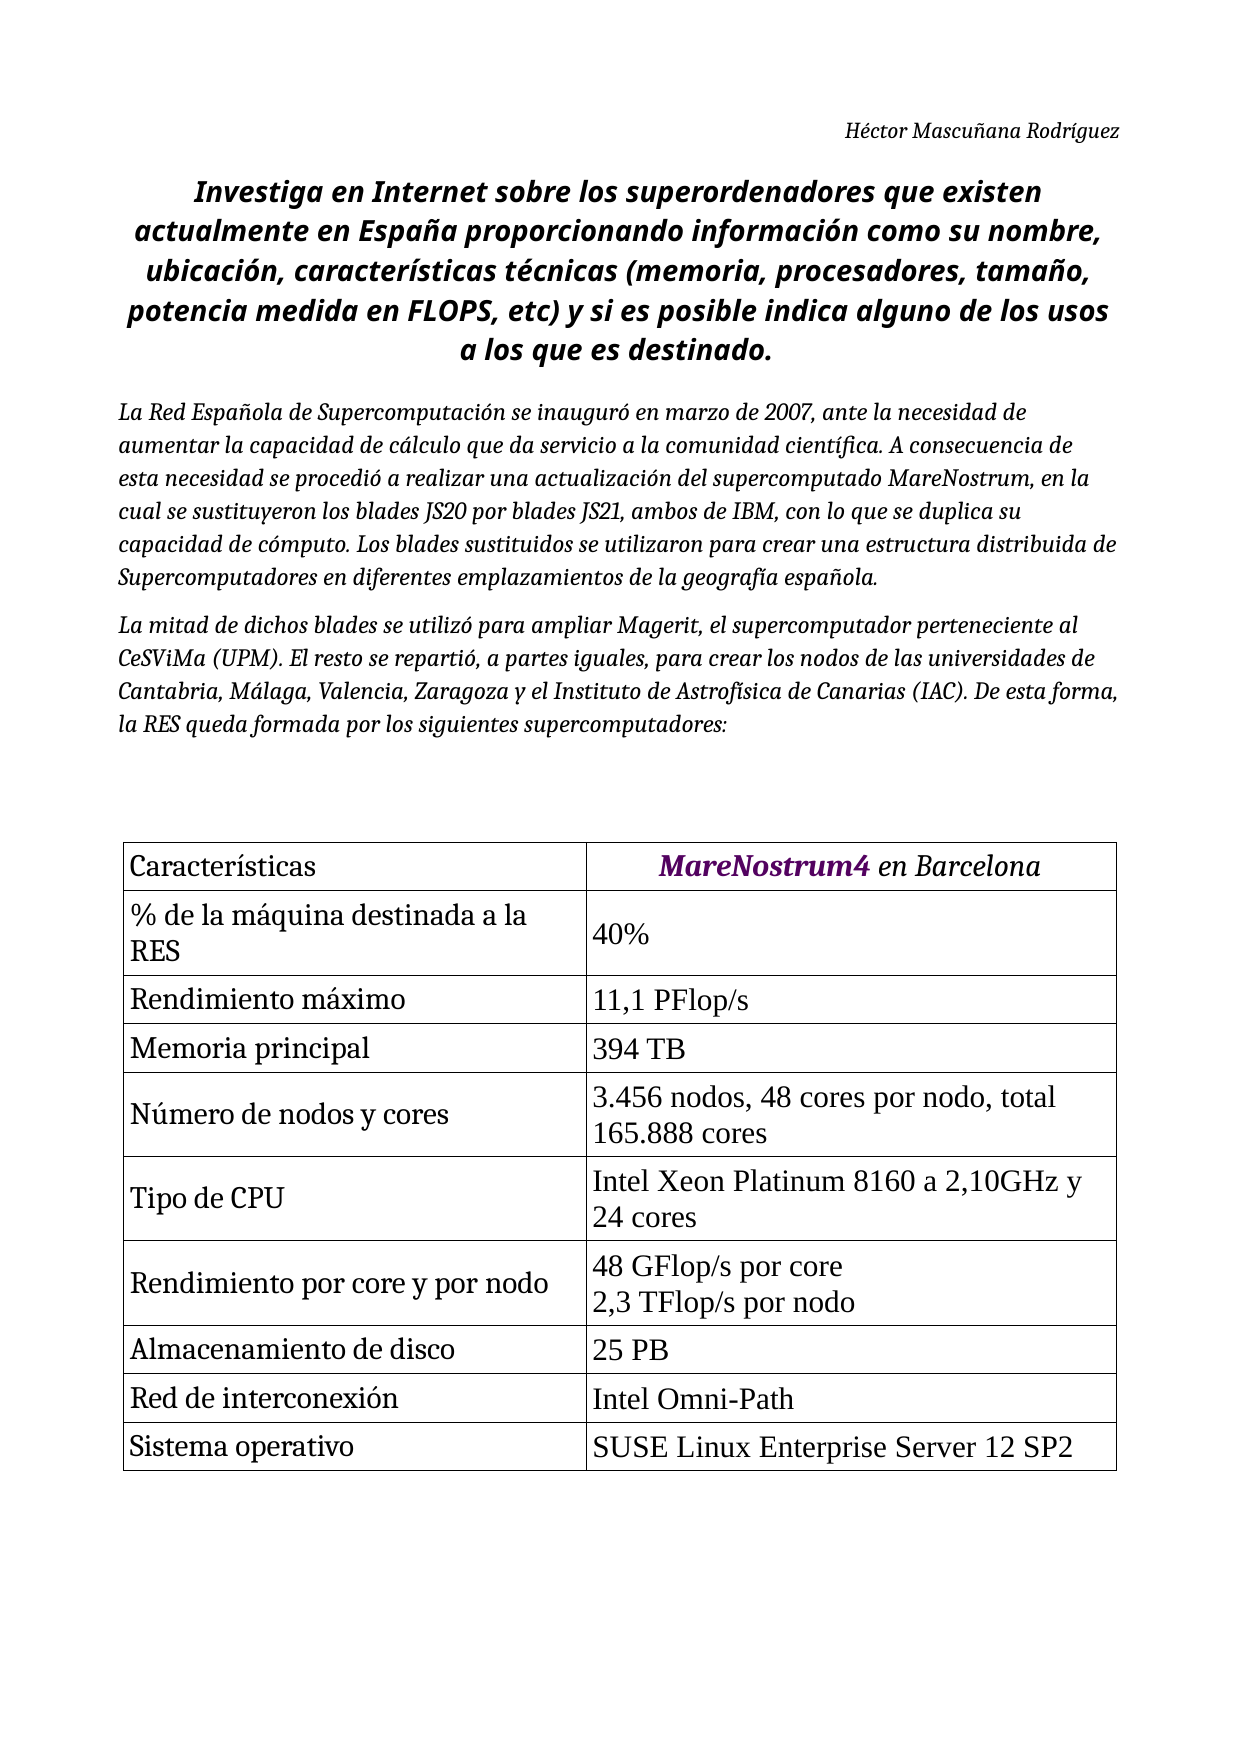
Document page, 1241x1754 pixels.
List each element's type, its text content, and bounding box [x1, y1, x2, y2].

text La mitad de dichos blades se utilizó para ampliar Magerit, el supercomputador perteneciente al CeSViMa (UPM). El resto se repartió, a partes iguales, para crear los nodos de las universidades de Cantabria, Málaga, Valencia, Zaragoza y el Instituto de Astrofísica de Canarias (IAC). De esta forma, la RES queda formada por los siguientes supercomputadores: [118, 611, 1122, 738]
table_cell Intel Xeon Platinum 8160 a 2,10GHz y 24 cores [587, 1157, 1116, 1240]
table_header Características [124, 843, 586, 890]
table_cell Red de interconexión [124, 1374, 586, 1422]
table_cell Número de nodos y cores [124, 1073, 586, 1156]
table_cell Memoria principal [124, 1024, 586, 1072]
table_header MareNostrum4 en Barcelona [587, 843, 1116, 890]
table_cell % de la máquina destinada a la RES [124, 891, 586, 975]
table_cell Almacenamiento de disco [124, 1326, 586, 1373]
text Héctor Mascuñana Rodríguez [118, 118, 1122, 144]
text Investiga en Internet sobre los superordenadores que existen actualmente en España proporcionando información como su nombre, ubicación, características técnicas (memoria, procesadores, tamaño, potencia medida en FLOPS, etc) y si es posible indica alguno de los usos a los que es destinado. [118, 171, 1122, 369]
text La Red Española de Supercomputación se inauguró en marzo de 2007, ante la necesidad de aumentar la capacidad de cálculo que da servicio a la comunidad científica. A consecuencia de esta necesidad se procedió a realizar una actualización del supercomputado MareNostrum, en la cual se sustituyeron los blades JS20 por blades JS21, ambos de IBM, con lo que se duplica su capacidad de cómputo. Los blades sustituidos se utilizaron para crear una estructura distribuida de Supercomputadores en diferentes emplazamientos de la geografía española. [118, 398, 1122, 592]
table_cell Rendimiento máximo [124, 976, 586, 1023]
table_cell 3.456 nodos, 48 cores por nodo, total 165.888 cores [587, 1073, 1116, 1156]
table_cell 25 PB [587, 1326, 1116, 1373]
table_cell Intel Omni-Path [587, 1374, 1116, 1422]
table_cell 394 TB [587, 1024, 1116, 1072]
table_cell SUSE Linux Enterprise Server 12 SP2 [587, 1423, 1116, 1470]
table_cell 11,1 PFlop/s [587, 976, 1116, 1023]
table_cell 48 GFlop/s por core 2,3 TFlop/s por nodo [587, 1241, 1116, 1325]
table_cell Sistema operativo [124, 1423, 586, 1470]
table_cell Tipo de CPU [124, 1157, 586, 1240]
table_cell Rendimiento por core y por nodo [124, 1241, 586, 1325]
table_cell 40% [587, 891, 1116, 975]
